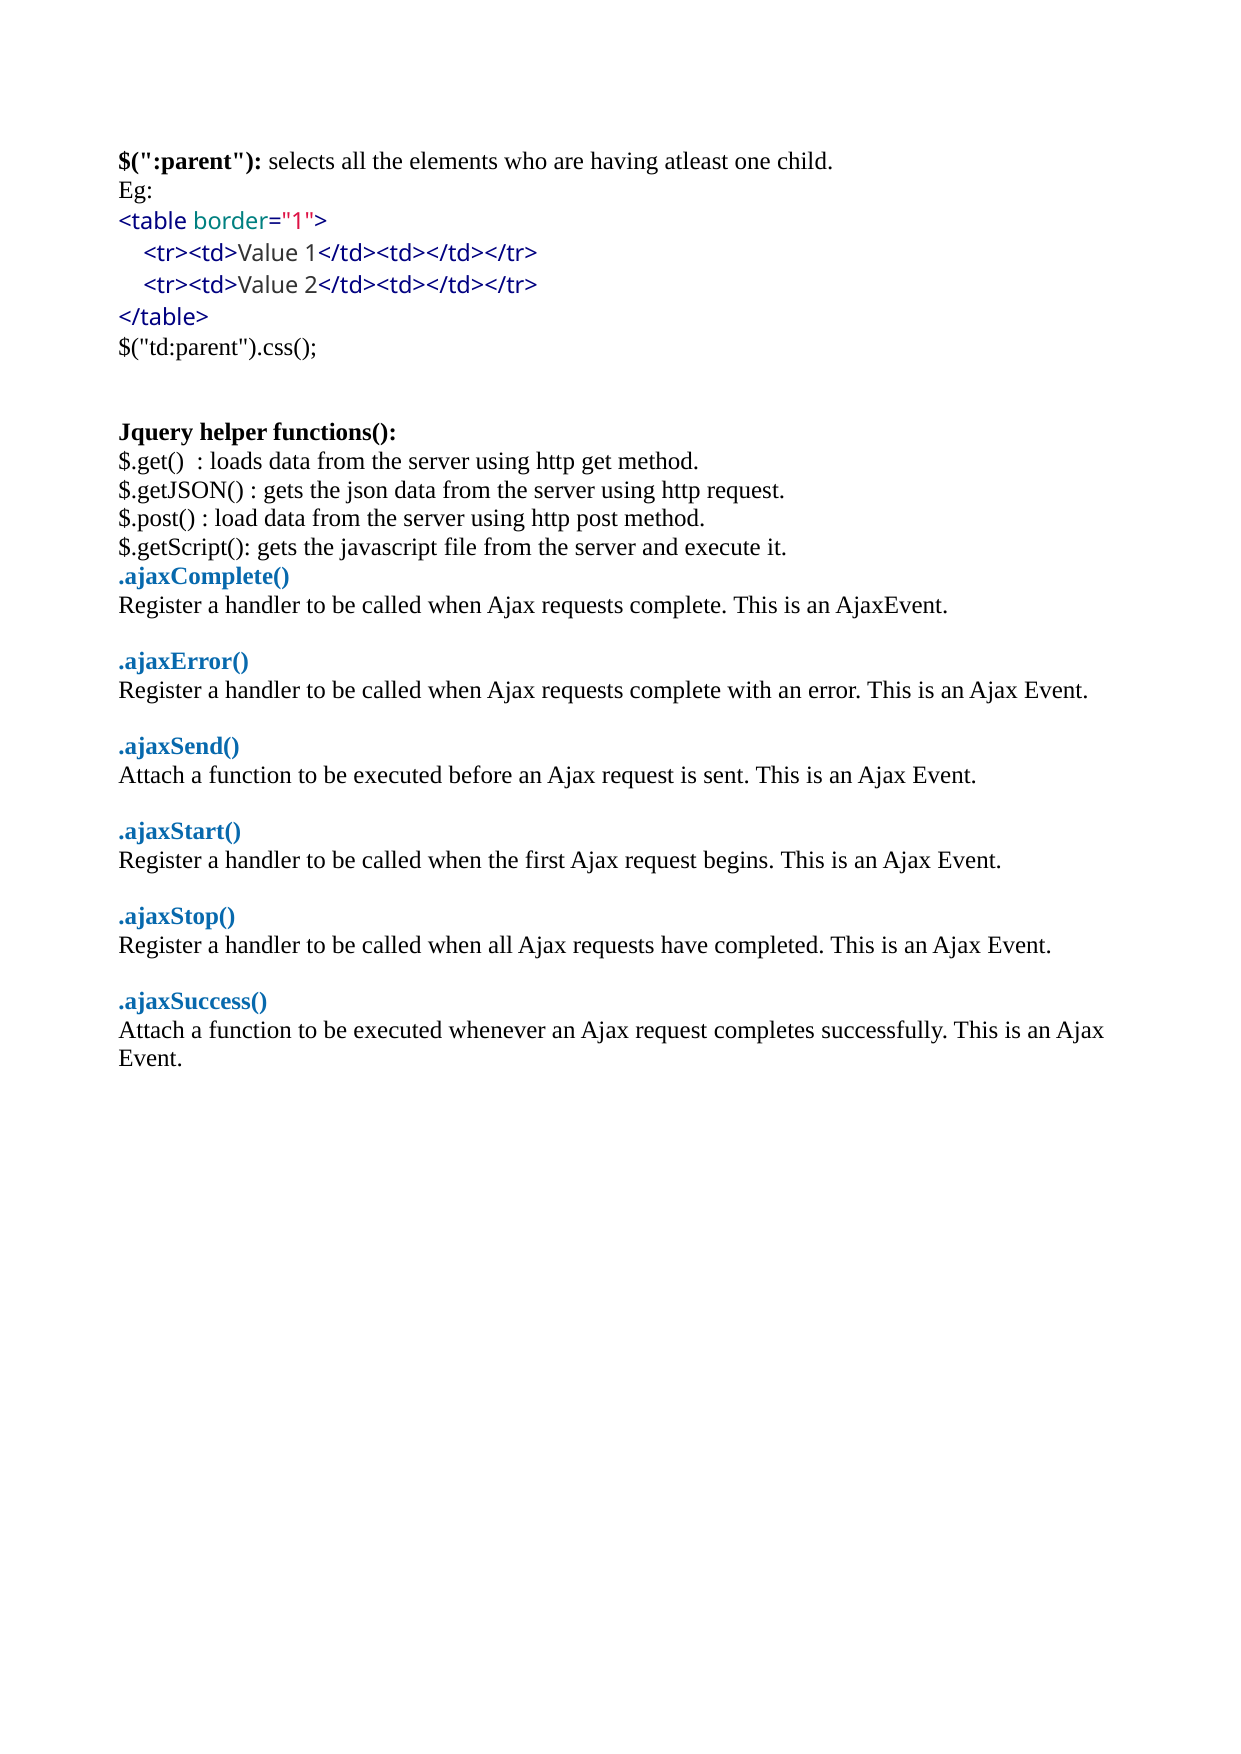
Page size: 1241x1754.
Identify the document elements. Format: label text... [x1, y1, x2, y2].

text Register a handler to be called when Ajax requests complete with an error. This is an Ajax Event. [118, 675, 1122, 703]
subtitle .ajaxStart() [118, 788, 1122, 845]
text <table border="1"> [118, 204, 1122, 236]
subtitle .ajaxStop() [118, 873, 1122, 930]
text <tr><td>Value 2</td><td></td></tr> [118, 268, 1122, 300]
subtitle .ajaxComplete() [118, 561, 1122, 590]
text Attach a function to be executed before an Ajax request is sent. This is an Ajax Event. [118, 760, 1122, 788]
text $.getJSON() : gets the json data from the server using http request. [118, 475, 1122, 503]
text Eg: [118, 175, 1122, 204]
text $.get() : loads data from the server using http get method. [118, 446, 1122, 475]
text Attach a function to be executed whenever an Ajax request completes successfully. This is an Ajax Event. [118, 1015, 1122, 1072]
text </table> [118, 300, 1122, 332]
subtitle .ajaxSend() [118, 703, 1122, 760]
subtitle .ajaxSuccess() [118, 958, 1122, 1015]
text $.post() : load data from the server using http post method. [118, 503, 1122, 532]
subtitle .ajaxError() [118, 618, 1122, 675]
text Register a handler to be called when Ajax requests complete. This is an AjaxEvent. [118, 590, 1122, 618]
text Register a handler to be called when all Ajax requests have completed. This is an Ajax Event. [118, 930, 1122, 958]
text $.getScript(): gets the javascript file from the server and execute it. [118, 532, 1122, 561]
text $(":parent"): selects all the elements who are having atleast one child. [118, 146, 1122, 175]
text Register a handler to be called when the first Ajax request begins. This is an Ajax Event. [118, 845, 1122, 873]
text <tr><td>Value 1</td><td></td></tr> [118, 236, 1122, 268]
text Jquery helper functions(): [118, 417, 1122, 446]
text $("td:parent").css(); [118, 332, 1122, 361]
